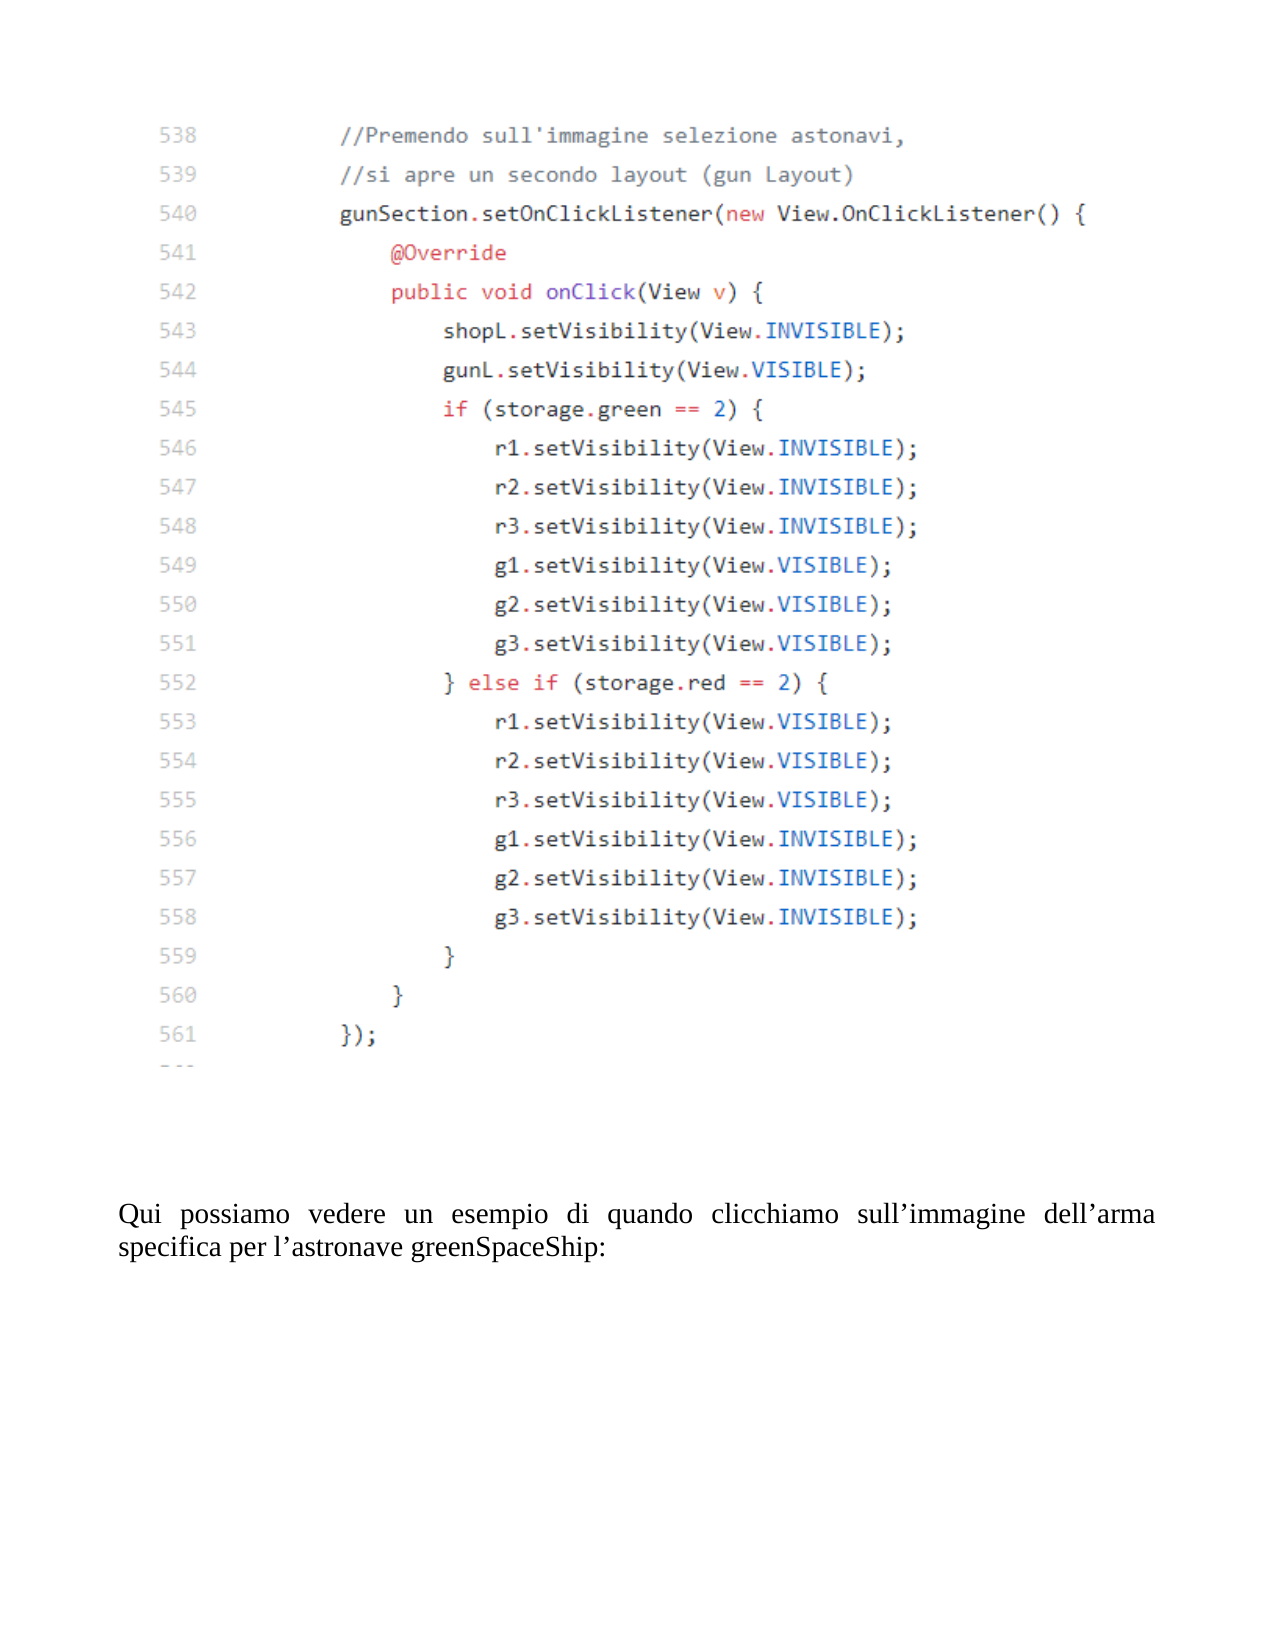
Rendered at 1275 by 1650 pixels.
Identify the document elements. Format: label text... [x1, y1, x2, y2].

text Qui possiamo vedere un esempio di quando clicchiamo sull’immagine dell’arma specifica per l’astronave greenSpaceShip: [118, 1196, 1157, 1263]
